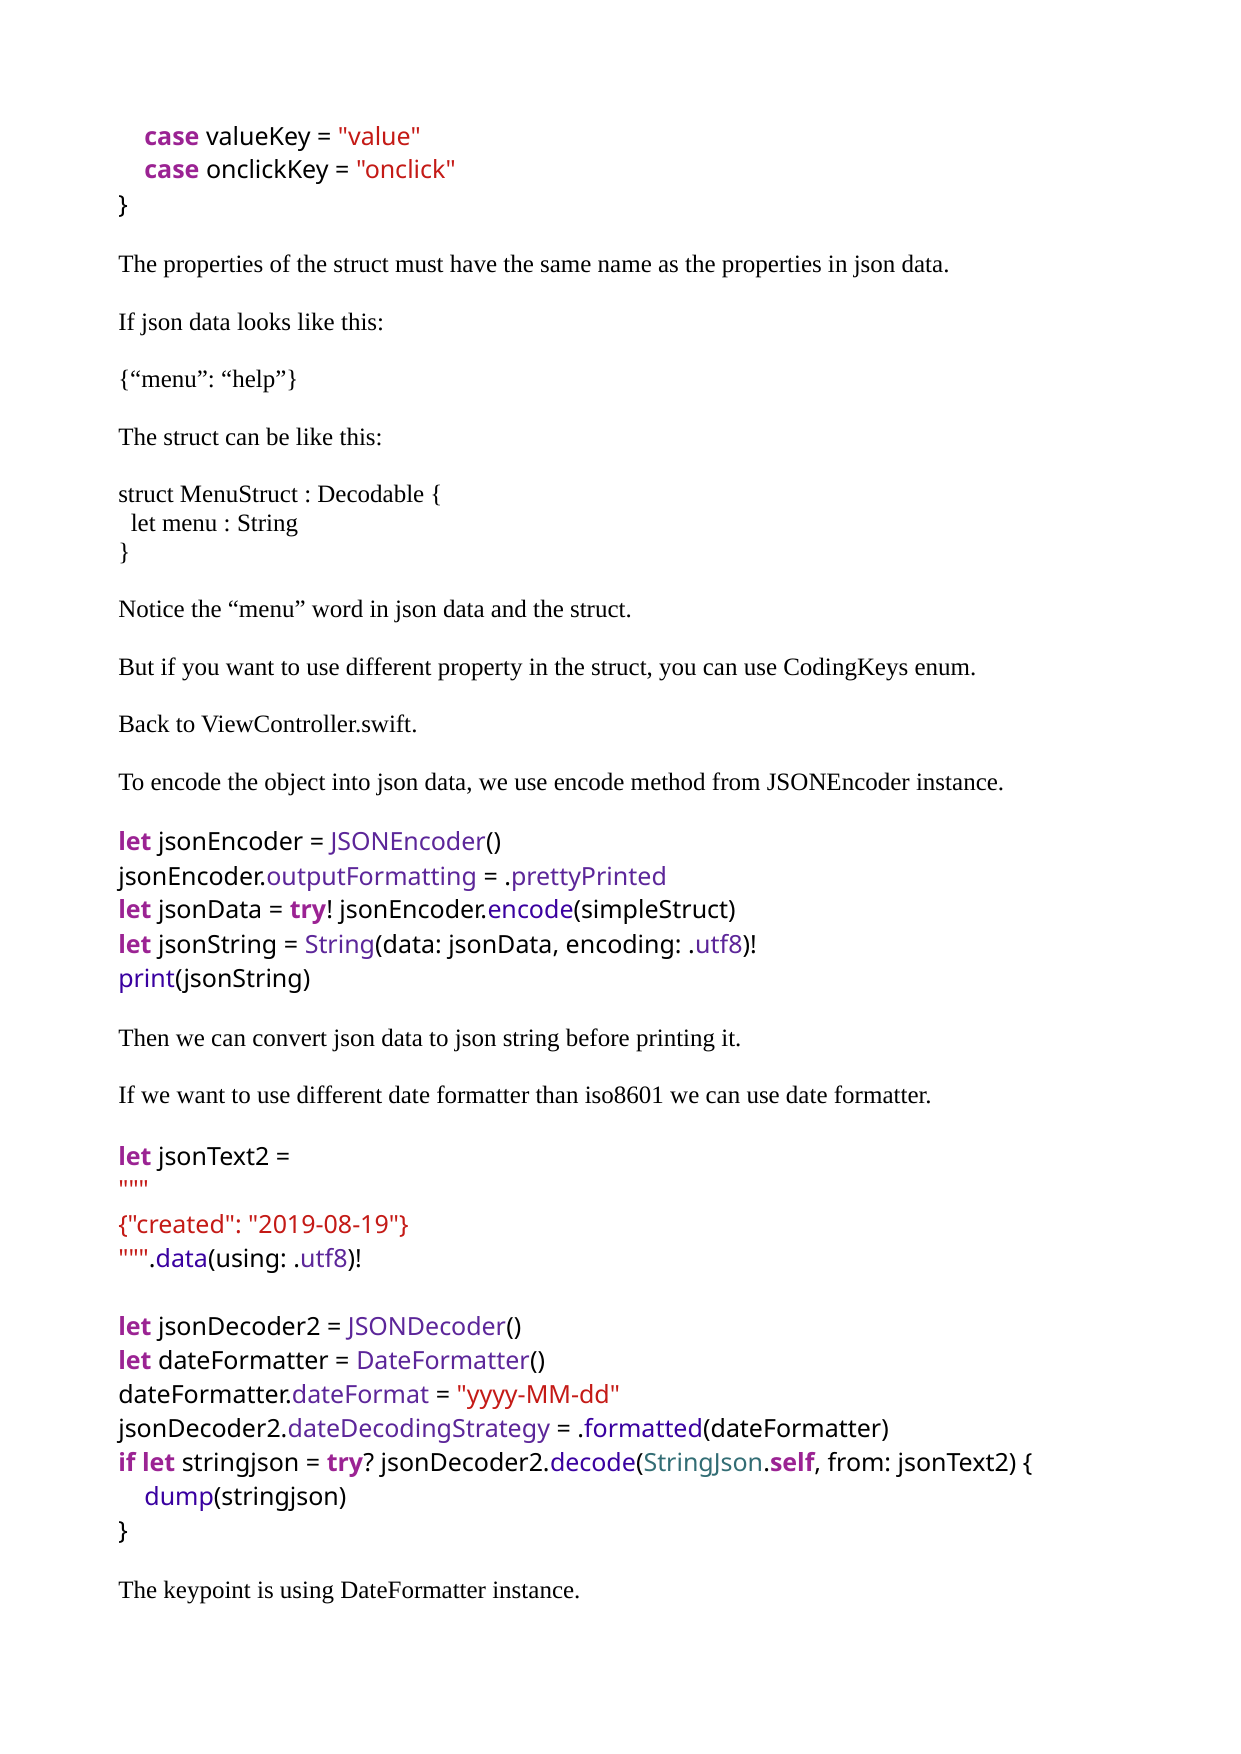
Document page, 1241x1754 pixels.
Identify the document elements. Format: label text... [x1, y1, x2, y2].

text The properties of the struct must have the same name as the properties in json data. [118, 249, 1122, 278]
text let jsonText2 = [118, 1138, 1122, 1172]
text """.data(using: .utf8)! [118, 1240, 1122, 1274]
text Notice the “menu” word in json data and the struct. [118, 594, 1122, 623]
text let dateFormatter = DateFormatter() [118, 1342, 1122, 1377]
text case onclickKey = "onclick" [118, 152, 1122, 186]
text """ [118, 1172, 1122, 1206]
text dump(stringjson) [118, 1479, 1122, 1513]
text let jsonData = try! jsonEncoder.encode(simpleStruct) [118, 892, 1122, 926]
text If we want to use different date formatter than iso8601 we can use date formatter. [118, 1081, 1122, 1109]
text {“menu”: “help”} [118, 364, 1122, 393]
text jsonDecoder2.dateDecodingStrategy = .formatted(dateFormatter) [118, 1411, 1122, 1445]
text print(jsonString) [118, 960, 1122, 994]
text } [118, 186, 1122, 220]
text To encode the object into json data, we use encode method from JSONEncoder instance. [118, 767, 1122, 795]
text } [118, 537, 1122, 565]
text if let stringjson = try? jsonDecoder2.decode(StringJson.self, from: jsonText2) { [118, 1445, 1122, 1479]
text let jsonDecoder2 = JSONDecoder() [118, 1308, 1122, 1342]
text Then we can convert json data to json string before printing it. [118, 1023, 1122, 1052]
text let menu : String [118, 508, 1122, 537]
text let jsonEncoder = JSONEncoder() [118, 824, 1122, 858]
text struct MenuStruct : Decodable { [118, 479, 1122, 508]
text The struct can be like this: [118, 422, 1122, 450]
text {"created": "2019-08-19"} [118, 1206, 1122, 1240]
text Back to ViewController.swift. [118, 709, 1122, 738]
text But if you want to use different property in the struct, you can use CodingKeys enum. [118, 652, 1122, 680]
text If json data looks like this: [118, 307, 1122, 335]
text dateFormatter.dateFormat = "yyyy-MM-dd" [118, 1377, 1122, 1411]
text } [118, 1513, 1122, 1547]
text let jsonString = String(data: jsonData, encoding: .utf8)! [118, 926, 1122, 960]
text case valueKey = "value" [118, 118, 1122, 152]
text The keypoint is using DateFormatter instance. [118, 1576, 1122, 1604]
text jsonEncoder.outputFormatting = .prettyPrinted [118, 858, 1122, 892]
